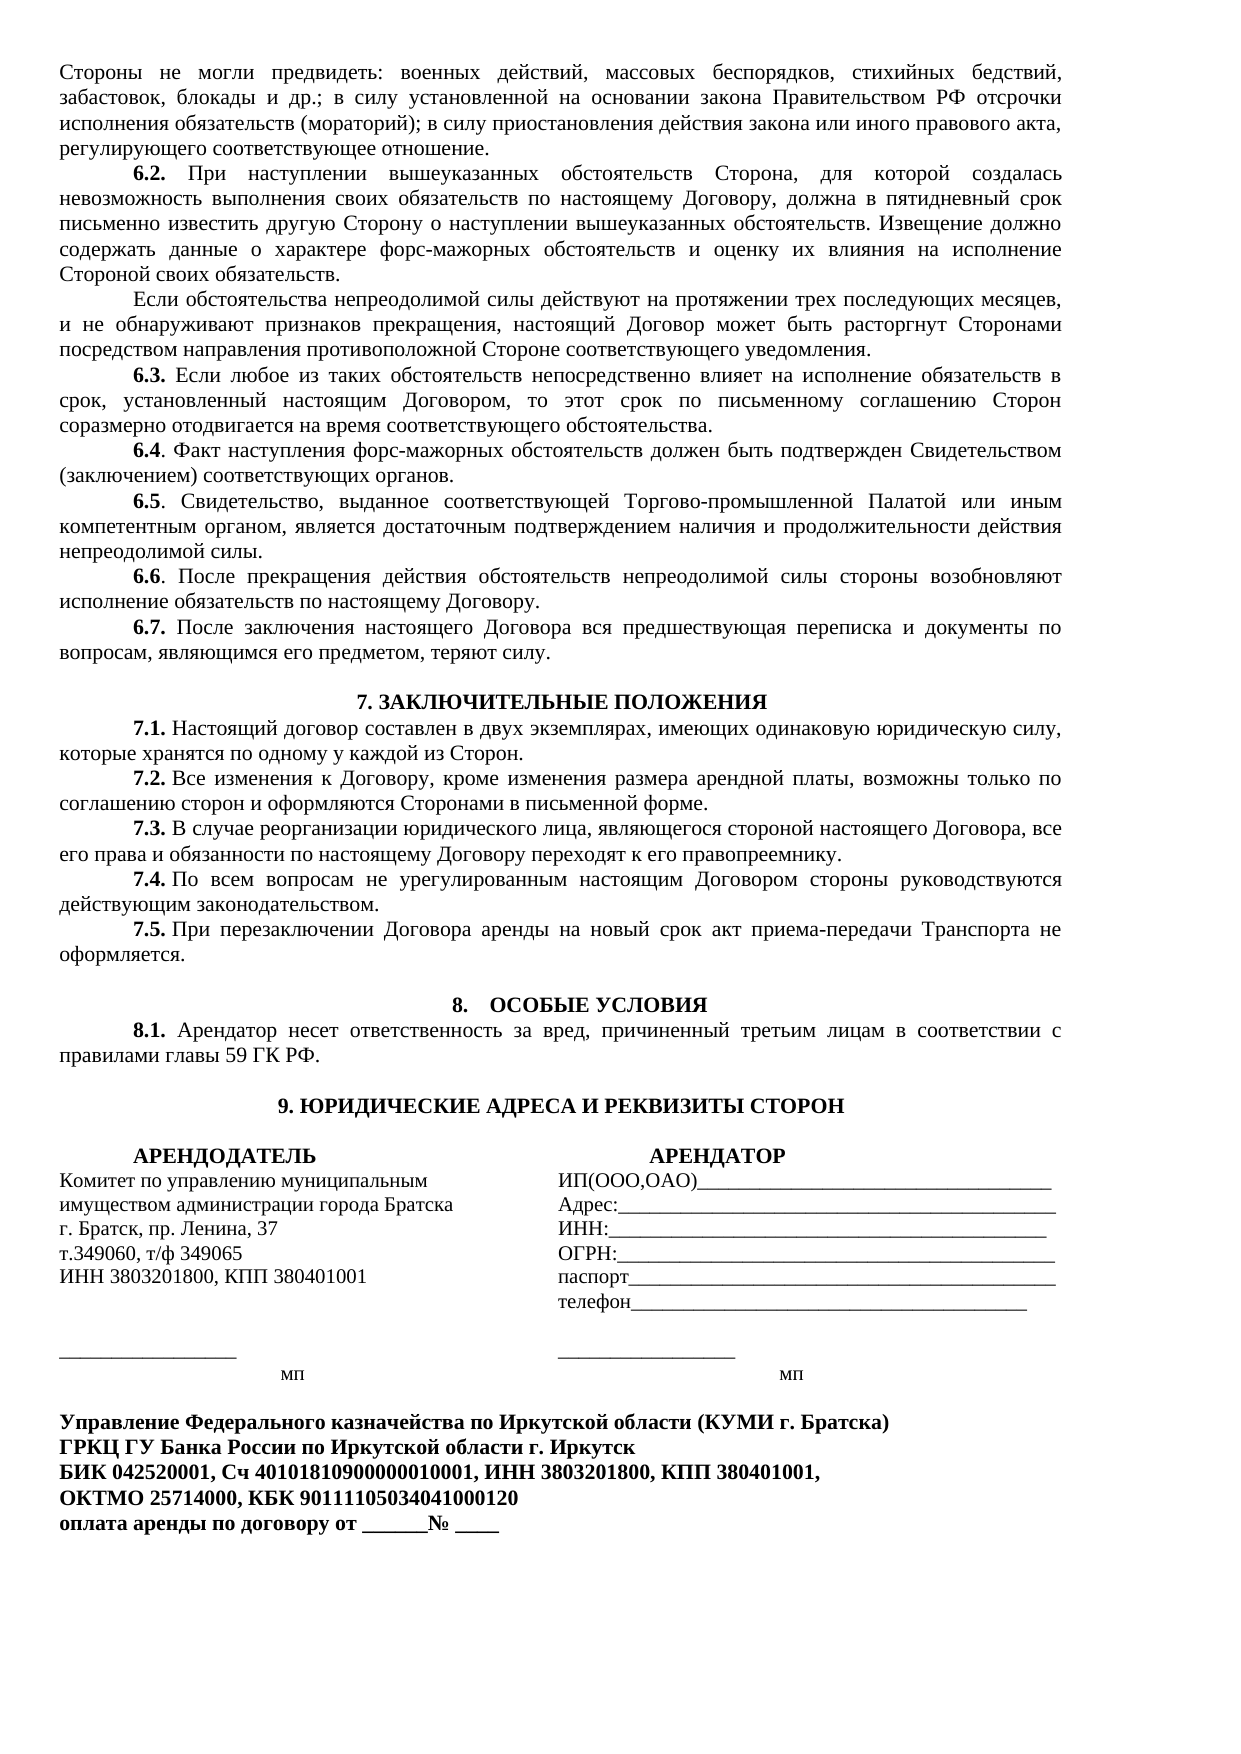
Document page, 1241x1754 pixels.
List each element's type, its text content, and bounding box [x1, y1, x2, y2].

text 8.1. Арендатор несет ответственность за вред, причиненный третьим лицам в соответствии с правилами главы 59 ГК РФ. [59, 1017, 1063, 1067]
text оплата аренды по договору от ______№ ____ [59, 1510, 1063, 1535]
subtitle АРЕНДОДАТЕЛЬ АРЕНДАТОР [59, 1143, 1063, 1168]
table_header Комитет по управлению муниципальным имуществом администрации города Братска г. Братск, пр. Ленина, 37 т.349060, т/ф 349065 ИНН 3803201800, КПП 380401001 _________________ мп [48, 1168, 547, 1385]
text Стороны не могли предвидеть: военных действий, массовых беспорядков, стихийных бедствий, забастовок, блокады и др.; в силу установленной на основании закона Правительством РФ отсрочки исполнения обязательств (мораторий); в силу приостановления действия закона или иного правового акта, регулирующего соответствующее отношение. [59, 59, 1063, 160]
text Если обстоятельства непреодолимой силы действуют на протяжении трех последующих месяцев, и не обнаруживают признаков прекращения, настоящий Договор может быть расторгнут Сторонами посредством направления противоположной Стороне соответствующего уведомления. [59, 286, 1063, 362]
text ОКТМО 25714000, КБК 90111105034041000120 [59, 1484, 1063, 1510]
list 9. ЮРИДИЧЕСКИЕ АДРЕСА И РЕКВИЗИТЫ СТОРОН [59, 1093, 1063, 1118]
text ГРКЦ ГУ Банка России по Иркутской области г. Иркутск [59, 1434, 1063, 1459]
text Управление Федерального казначейства по Иркутской области (КУМИ г. Братска) [59, 1409, 1063, 1434]
text 6.2. При наступлении вышеуказанных обстоятельств Сторона, для которой создалась невозможность выполнения своих обязательств по настоящему Договору, должна в пятидневный срок письменно известить другую Сторону о наступлении вышеуказанных обстоятельств. Извещение должно содержать данные о характере форс-мажорных обстоятельств и оценку их влияния на исполнение Стороной своих обязательств. [59, 160, 1063, 286]
list Все изменения к Договору, кроме изменения размера арендной платы, возможны только по соглашению сторон и оформляются Сторонами в письменной форме. [59, 765, 1063, 815]
list При перезаключении Договора аренды на новый срок акт приема-передачи Транспорта не оформляется. [59, 916, 1063, 967]
text 6.4. Факт наступления форс-мажорных обстоятельств должен быть подтвержден Свидетельством (заключением) соответствующих органов. [59, 437, 1063, 488]
text 6.3. Если любое из таких обстоятельств непосредственно влияет на исполнение обязательств в срок, установленный настоящим Договором, то этот срок по письменному соглашению Сторон соразмерно отодвигается на время соответствующего обстоятельства. [59, 362, 1063, 437]
list Настоящий договор составлен в двух экземплярах, имеющих одинаковую юридическую силу, которые хранятся по одному у каждой из Сторон. [59, 714, 1063, 765]
text 6.5. Свидетельство, выданное соответствующей Торгово-промышленной Палатой или иным компетентным органом, является достаточным подтверждением наличия и продолжительности действия непреодолимой силы. [59, 488, 1063, 563]
text 7. ЗАКЛЮЧИТЕЛЬНЫЕ ПОЛОЖЕНИЯ [59, 689, 1063, 714]
table_header ИП(ООО,ОАО)__________________________________Адрес:__________________________________________ИНН:__________________________________________ОГРН:__________________________________________паспорт_________________________________________телефон______________________________________ _________________ мп [547, 1168, 1072, 1385]
text БИК 042520001, Сч 40101810900000010001, ИНН 3803201800, КПП 380401001, [59, 1459, 1063, 1484]
text 6.6. После прекращения действия обстоятельств непреодолимой силы стороны возобновляют исполнение обязательств по настоящему Договору. [59, 563, 1063, 614]
text 7.3. В случае реорганизации юридического лица, являющегося стороной настоящего Договора, все его права и обязанности по настоящему Договору переходят к его правопреемнику. [59, 815, 1063, 866]
list По всем вопросам не урегулированным настоящим Договором стороны руководствуются действующим законодательством. [59, 866, 1063, 916]
text 6.7. После заключения настоящего Договора вся предшествующая переписка и документы по вопросам, являющимся его предметом, теряют силу. [59, 614, 1063, 664]
list ОСОБЫЕ УСЛОВИЯ [97, 992, 1063, 1017]
